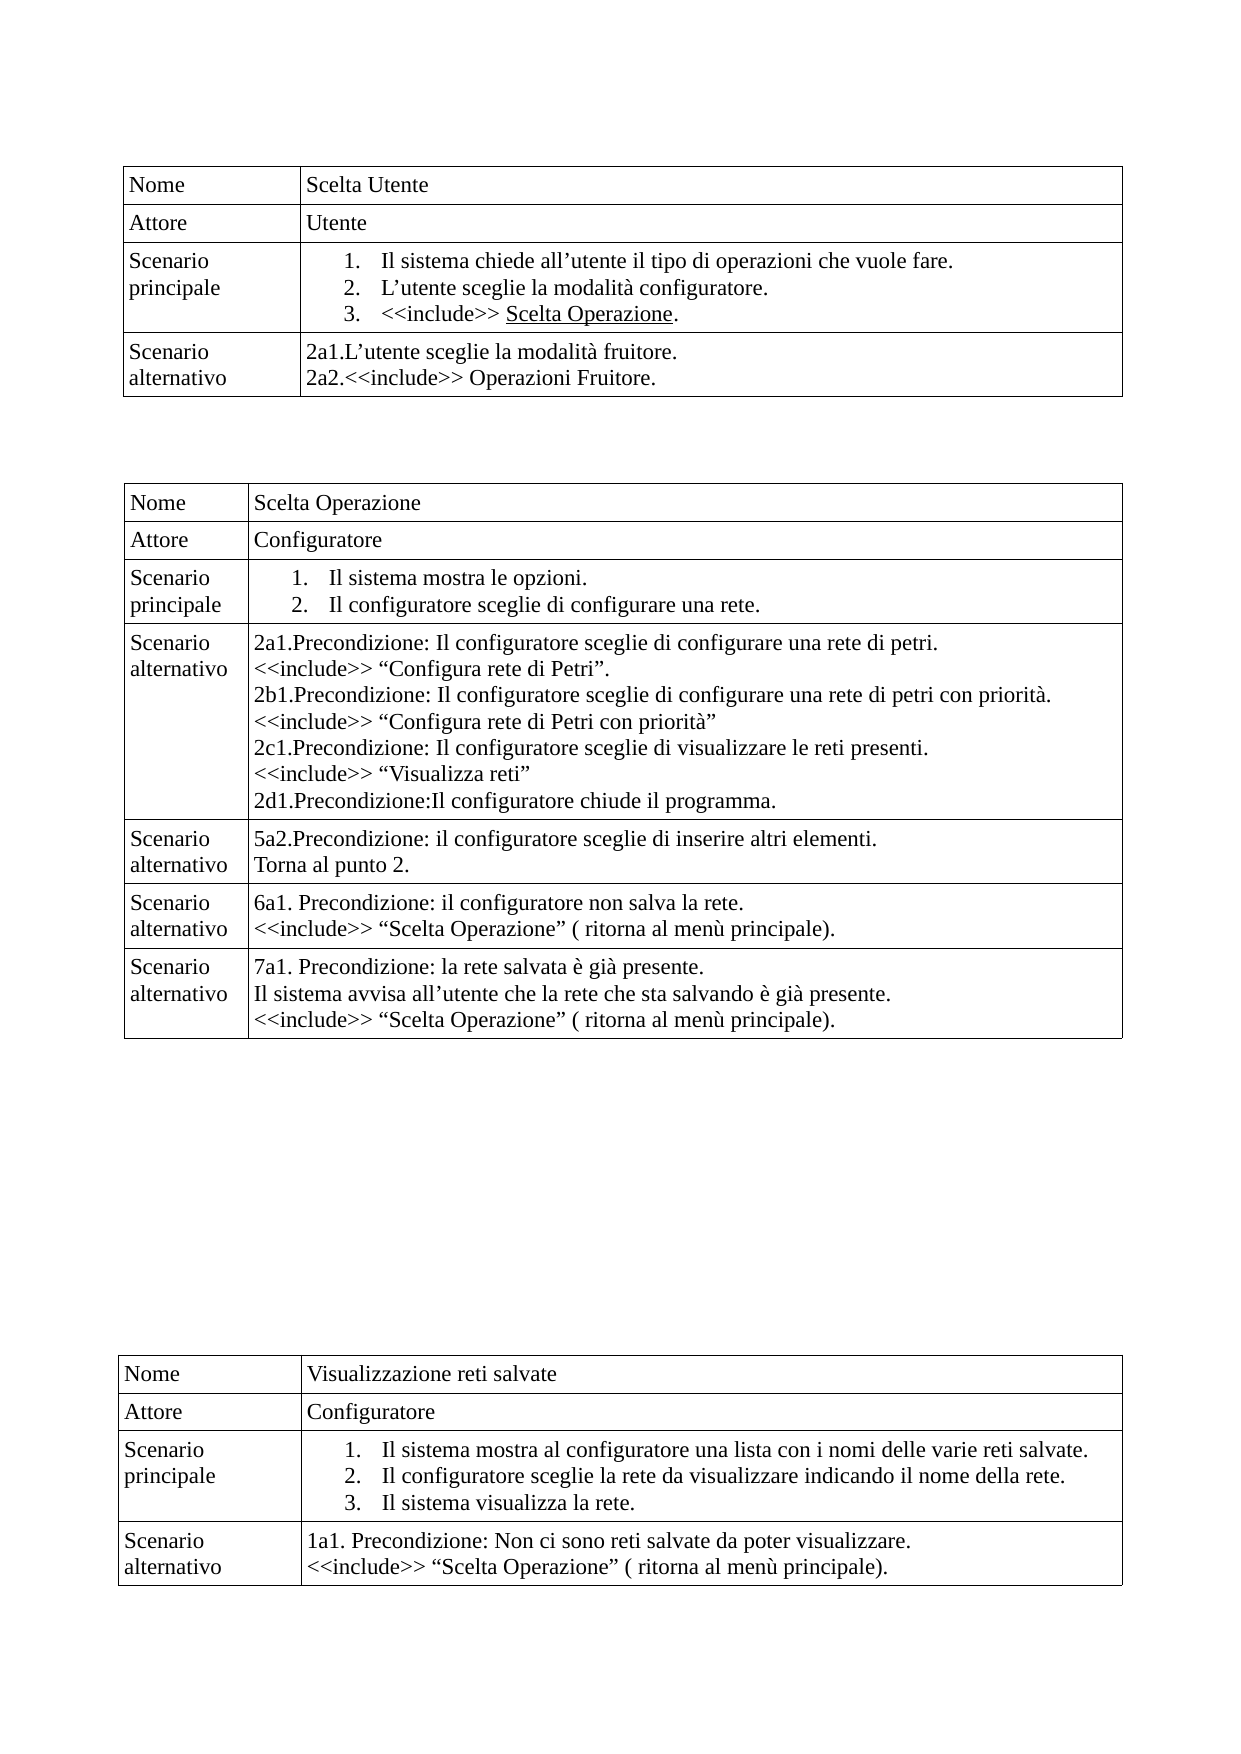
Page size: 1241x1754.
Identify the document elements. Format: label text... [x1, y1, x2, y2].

table_header Scelta Operazione [249, 484, 1122, 521]
table_header Nome [124, 167, 300, 204]
table_cell Configuratore [249, 522, 1122, 559]
table_cell Attore [119, 1394, 301, 1430]
table_cell 6a1. Precondizione: il configuratore non salva la rete. <<include>> “Scelta Operazione” ( ritorna al menù principale). [249, 884, 1122, 947]
table_header Scelta Utente [301, 167, 1122, 204]
table_cell 5a2.Precondizione: il configuratore sceglie di inserire altri elementi. Torna al punto 2. [249, 820, 1122, 883]
table_cell Scenario alternativo [119, 1522, 301, 1585]
table_cell Il sistema mostra al configuratore una lista con i nomi delle varie reti salvate. Il configuratore sceglie la rete da visualizzare indicando il nome della rete. Il sistema visualizza la rete. [302, 1431, 1122, 1521]
table_cell Il sistema chiede all’utente il tipo di operazioni che vuole fare. L’utente sceglie la modalità configuratore. <<include>> Scelta Operazione. [301, 243, 1122, 332]
table_cell Utente [301, 205, 1122, 242]
table_cell Attore [124, 205, 300, 242]
table_cell Attore [125, 522, 248, 559]
table_cell 2a1.Precondizione: Il configuratore sceglie di configurare una rete di petri. <<include>> “Configura rete di Petri”. 2b1.Precondizione: Il configuratore sceglie di configurare una rete di petri con priorità. <<include>> “Configura rete di Petri con priorità” 2c1.Precondizione: Il configuratore sceglie di visualizzare le reti presenti. <<include>> “Visualizza reti” 2d1.Precondizione:Il configuratore chiude il programma. [249, 624, 1122, 819]
table_cell Scenario principale [124, 243, 300, 332]
table_cell Scenario alternativo [125, 949, 248, 1038]
table_cell Scenario alternativo [124, 333, 300, 396]
table_cell Scenario principale [125, 560, 248, 623]
table_cell 1a1. Precondizione: Non ci sono reti salvate da poter visualizzare. <<include>> “Scelta Operazione” ( ritorna al menù principale). [302, 1522, 1122, 1585]
table_header Nome [125, 484, 248, 521]
table_cell Scenario alternativo [125, 884, 248, 947]
table_cell 2a1.L’utente sceglie la modalità fruitore. 2a2.<<include>> Operazioni Fruitore. [301, 333, 1122, 396]
table_cell Scenario principale [119, 1431, 301, 1521]
table_header Visualizzazione reti salvate [302, 1356, 1122, 1392]
table_cell Scenario alternativo [125, 820, 248, 883]
table_cell 7a1. Precondizione: la rete salvata è già presente. Il sistema avvisa all’utente che la rete che sta salvando è già presente. <<include>> “Scelta Operazione” ( ritorna al menù principale). [249, 949, 1122, 1038]
table_header Nome [119, 1356, 301, 1392]
table_cell Il sistema mostra le opzioni. Il configuratore sceglie di configurare una rete. [249, 560, 1122, 623]
table_cell Configuratore [302, 1394, 1122, 1430]
table_cell Scenario alternativo [125, 624, 248, 819]
